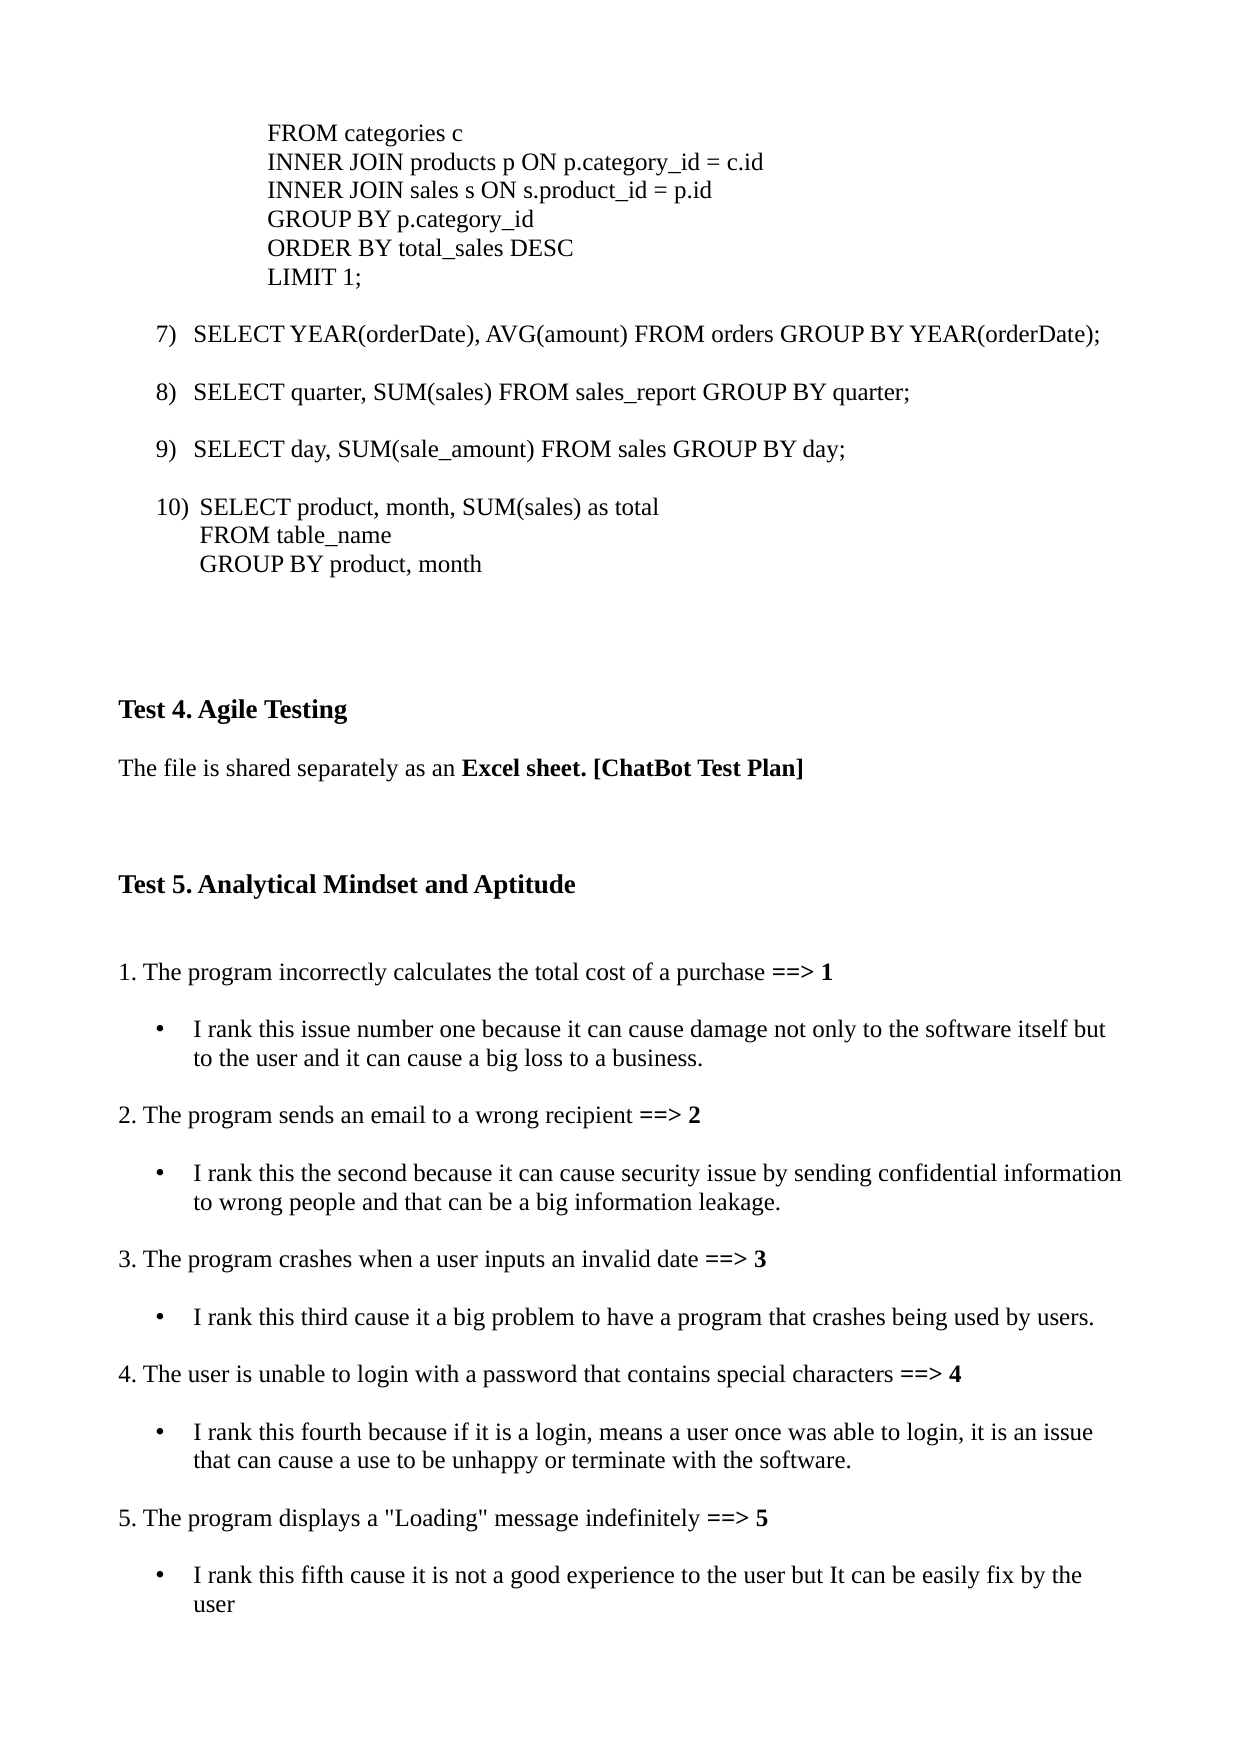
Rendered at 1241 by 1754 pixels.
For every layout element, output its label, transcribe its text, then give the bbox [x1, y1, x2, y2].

list I rank this third cause it a big problem to have a program that crashes being used by users. [156, 1302, 1122, 1330]
list LIMIT 1; [156, 262, 1122, 291]
text Test 5. Analytical Mindset and Aptitude [118, 868, 1122, 899]
list GROUP BY p.category_id [156, 204, 1122, 233]
list SELECT day, SUM(sale_amount) FROM sales GROUP BY day; [156, 434, 1122, 463]
text 4. The user is unable to login with a password that contains special characters ==> 4 [118, 1359, 1122, 1388]
list I rank this the second because it can cause security issue by sending confidential information to wrong people and that can be a big information leakage. [156, 1158, 1122, 1215]
list INNER JOIN products p ON p.category_id = c.id [156, 147, 1122, 176]
list I rank this issue number one because it can cause damage not only to the software itself but to the user and it can cause a big loss to a business. [156, 1014, 1122, 1072]
list GROUP BY product, month [156, 549, 1122, 578]
list I rank this fourth because if it is a login, means a user once was able to login, it is an issue that can cause a use to be unhappy or terminate with the software. [156, 1417, 1122, 1474]
list I rank this fifth cause it is not a good experience to the user but It can be easily fix by the user [156, 1560, 1122, 1618]
list FROM categories c [156, 118, 1122, 147]
text Test 4. Agile Testing [118, 693, 1122, 724]
text 2. The program sends an email to a wrong recipient ==> 2 [118, 1100, 1122, 1129]
list INNER JOIN sales s ON s.product_id = p.id [156, 176, 1122, 204]
text 5. The program displays a "Loading" message indefinitely ==> 5 [118, 1503, 1122, 1532]
list SELECT product, month, SUM(sales) as total [156, 492, 1122, 521]
text The file is shared separately as an Excel sheet. [ChatBot Test Plan] [118, 753, 1122, 782]
list SELECT quarter, SUM(sales) FROM sales_report GROUP BY quarter; [156, 377, 1122, 406]
text 3. The program crashes when a user inputs an invalid date ==> 3 [118, 1244, 1122, 1273]
list FROM table_name [156, 521, 1122, 549]
list SELECT YEAR(orderDate), AVG(amount) FROM orders GROUP BY YEAR(orderDate); [156, 319, 1122, 348]
text 1. The program incorrectly calculates the total cost of a purchase ==> 1 [118, 957, 1122, 985]
list ORDER BY total_sales DESC [156, 233, 1122, 262]
